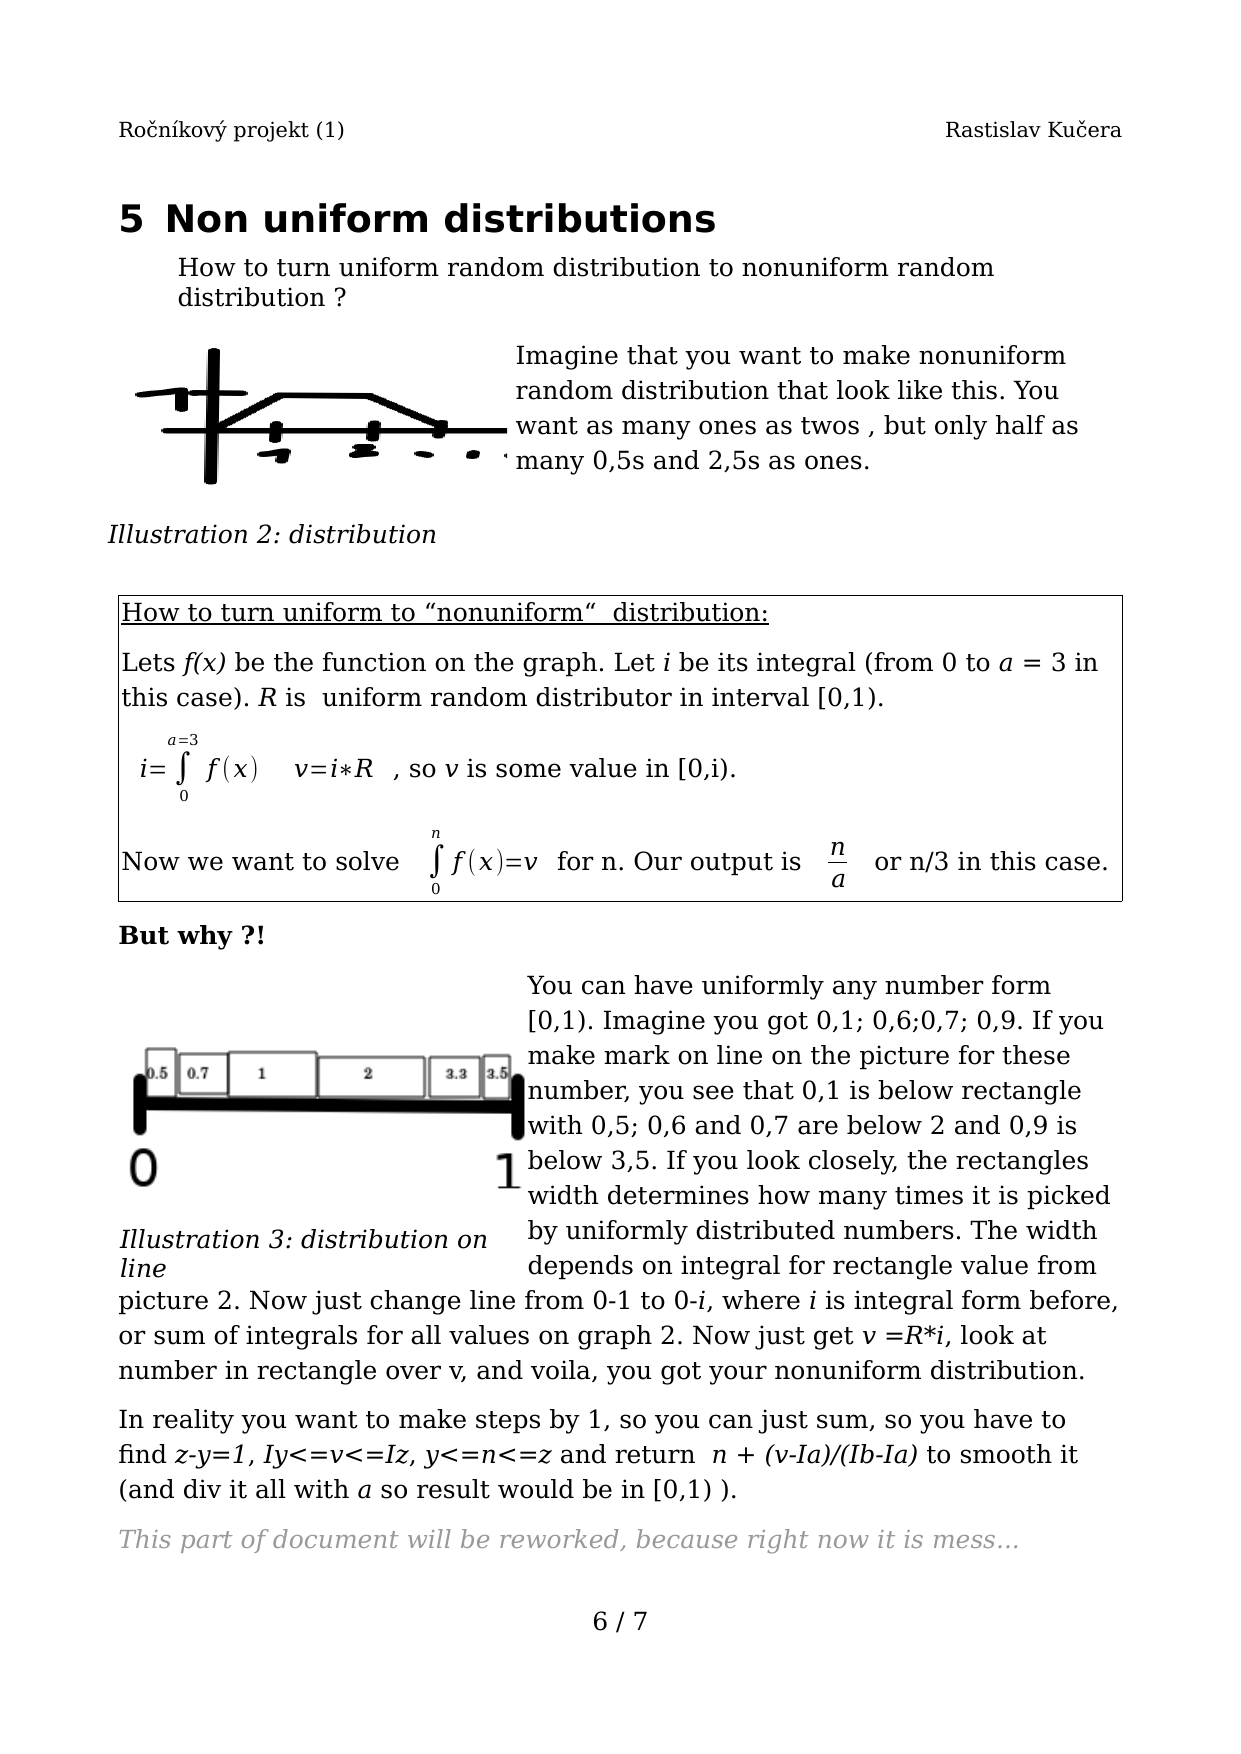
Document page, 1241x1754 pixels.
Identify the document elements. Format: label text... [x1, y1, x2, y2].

text You can have uniformly any number form [0,1). Imagine you got 0,1; 0,6;0,7; 0,9. If you make mark on line on the picture for these number, you see that 0,1 is below rectangle with 0,5; 0,6 and 0,7 are below 2 and 0,9 is below 3,5. If you look closely, the rectangles width determines how many times it is picked by uniformly distributed numbers. The width depends on integral for rectangle value from picture 2. Now just change line from 0-1 to 0-i, where i is integral form before, or sum of integrals for all values on graph 2. Now just get v =R*i, look at number in rectangle over v, and voila, you got your nonuniform distribution. [118, 971, 1122, 1385]
text Lets f(x) be the function on the graph. Let i be its integral (from 0 to a = 3 in this case). R is uniform random distributor in interval [0,1). [119, 645, 1122, 712]
text Illustration 2: distribution [108, 337, 515, 549]
text [108, 325, 515, 337]
text Imagine that you want to make nonuniform random distribution that look like this. You want as many ones as twos , but only half as many 0,5s and 2,5s as ones. [515, 341, 1122, 476]
subtitle Non uniform distributions [118, 197, 1122, 241]
picture [119, 983, 528, 1220]
text This part of document will be reworked, because right now it is mess... [118, 1525, 1122, 1554]
text In reality you want to make steps by 1, so you can just sum, so you have to find z-y=1, Iy<=v<=Iz, y<=n<=z and return n + (v-Ia)/(Ib-Ia) to smooth it (and div it all with a so result would be in [0,1) ). [118, 1406, 1122, 1505]
text Now we want to solve for n. Our output is or n/3 in this case. [119, 822, 1122, 901]
text , so v is some value in [0,i). [119, 729, 1122, 805]
text How to turn uniform random distribution to nonuniform random distribution ? [177, 253, 1063, 312]
picture [107, 337, 508, 502]
text But why ?! [118, 921, 1122, 951]
text How to turn uniform to “nonuniform“ distribution: [119, 596, 1122, 627]
text Illustration 3: distribution on line [120, 1220, 527, 1284]
